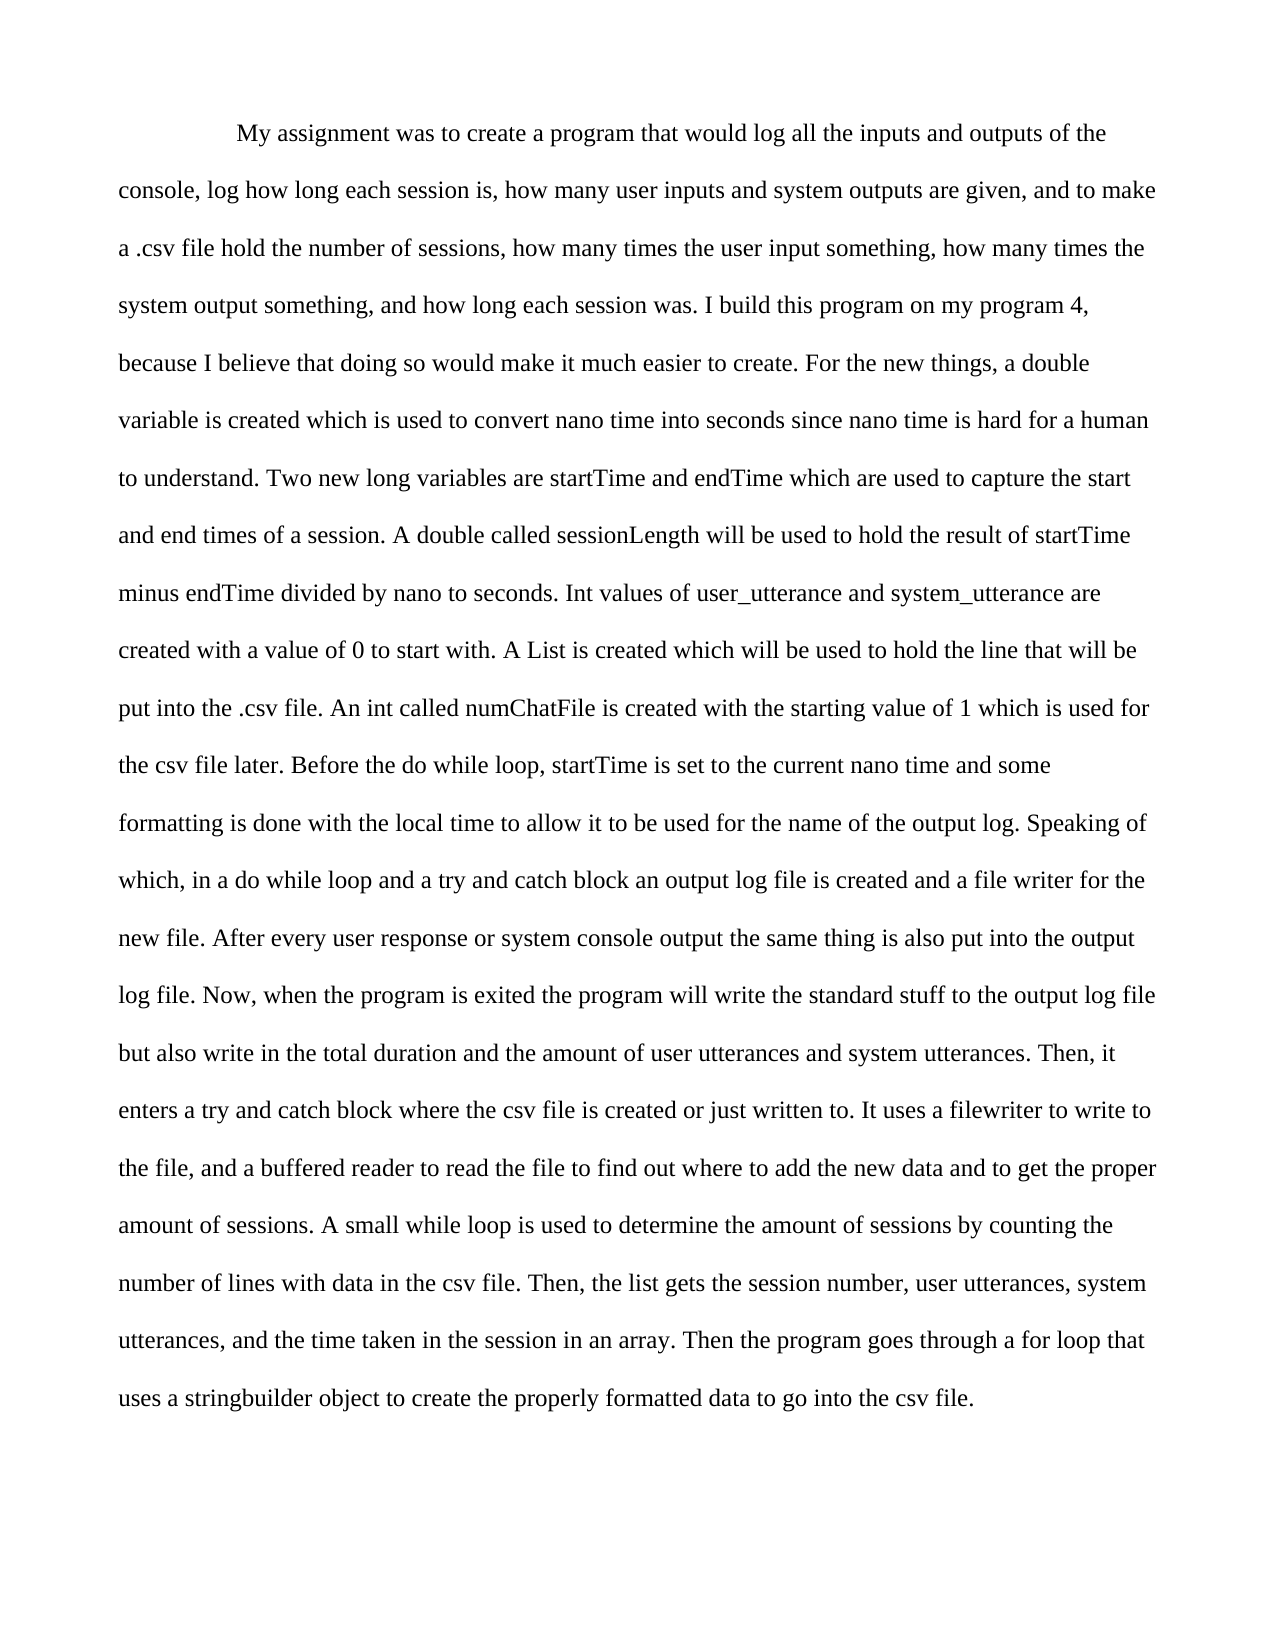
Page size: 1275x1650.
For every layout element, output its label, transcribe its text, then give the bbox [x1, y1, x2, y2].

text My assignment was to create a program that would log all the inputs and outputs of the console, log how long each session is, how many user inputs and system outputs are given, and to make a .csv file hold the number of sessions, how many times the user input something, how many times the system output something, and how long each session was. I build this program on my program 4, because I believe that doing so would make it much easier to create. For the new things, a double variable is created which is used to convert nano time into seconds since nano time is hard for a human to understand. Two new long variables are startTime and endTime which are used to capture the start and end times of a session. A double called sessionLength will be used to hold the result of startTime minus endTime divided by nano to seconds. Int values of user_utterance and system_utterance are created with a value of 0 to start with. A List is created which will be used to hold the line that will be put into the .csv file. An int called numChatFile is created with the starting value of 1 which is used for the csv file later. Before the do while loop, startTime is set to the current nano time and some formatting is done with the local time to allow it to be used for the name of the output log. Speaking of which, in a do while loop and a try and catch block an output log file is created and a file writer for the new file. After every user response or system console output the same thing is also put into the output log file. Now, when the program is exited the program will write the standard stuff to the output log file but also write in the total duration and the amount of user utterances and system utterances. Then, it enters a try and catch block where the csv file is created or just written to. It uses a filewriter to write to the file, and a buffered reader to read the file to find out where to add the new data and to get the proper amount of sessions. A small while loop is used to determine the amount of sessions by counting the number of lines with data in the csv file. Then, the list gets the session number, user utterances, system utterances, and the time taken in the session in an array. Then the program goes through a for loop that uses a stringbuilder object to create the properly formatted data to go into the csv file. [118, 118, 1157, 1412]
